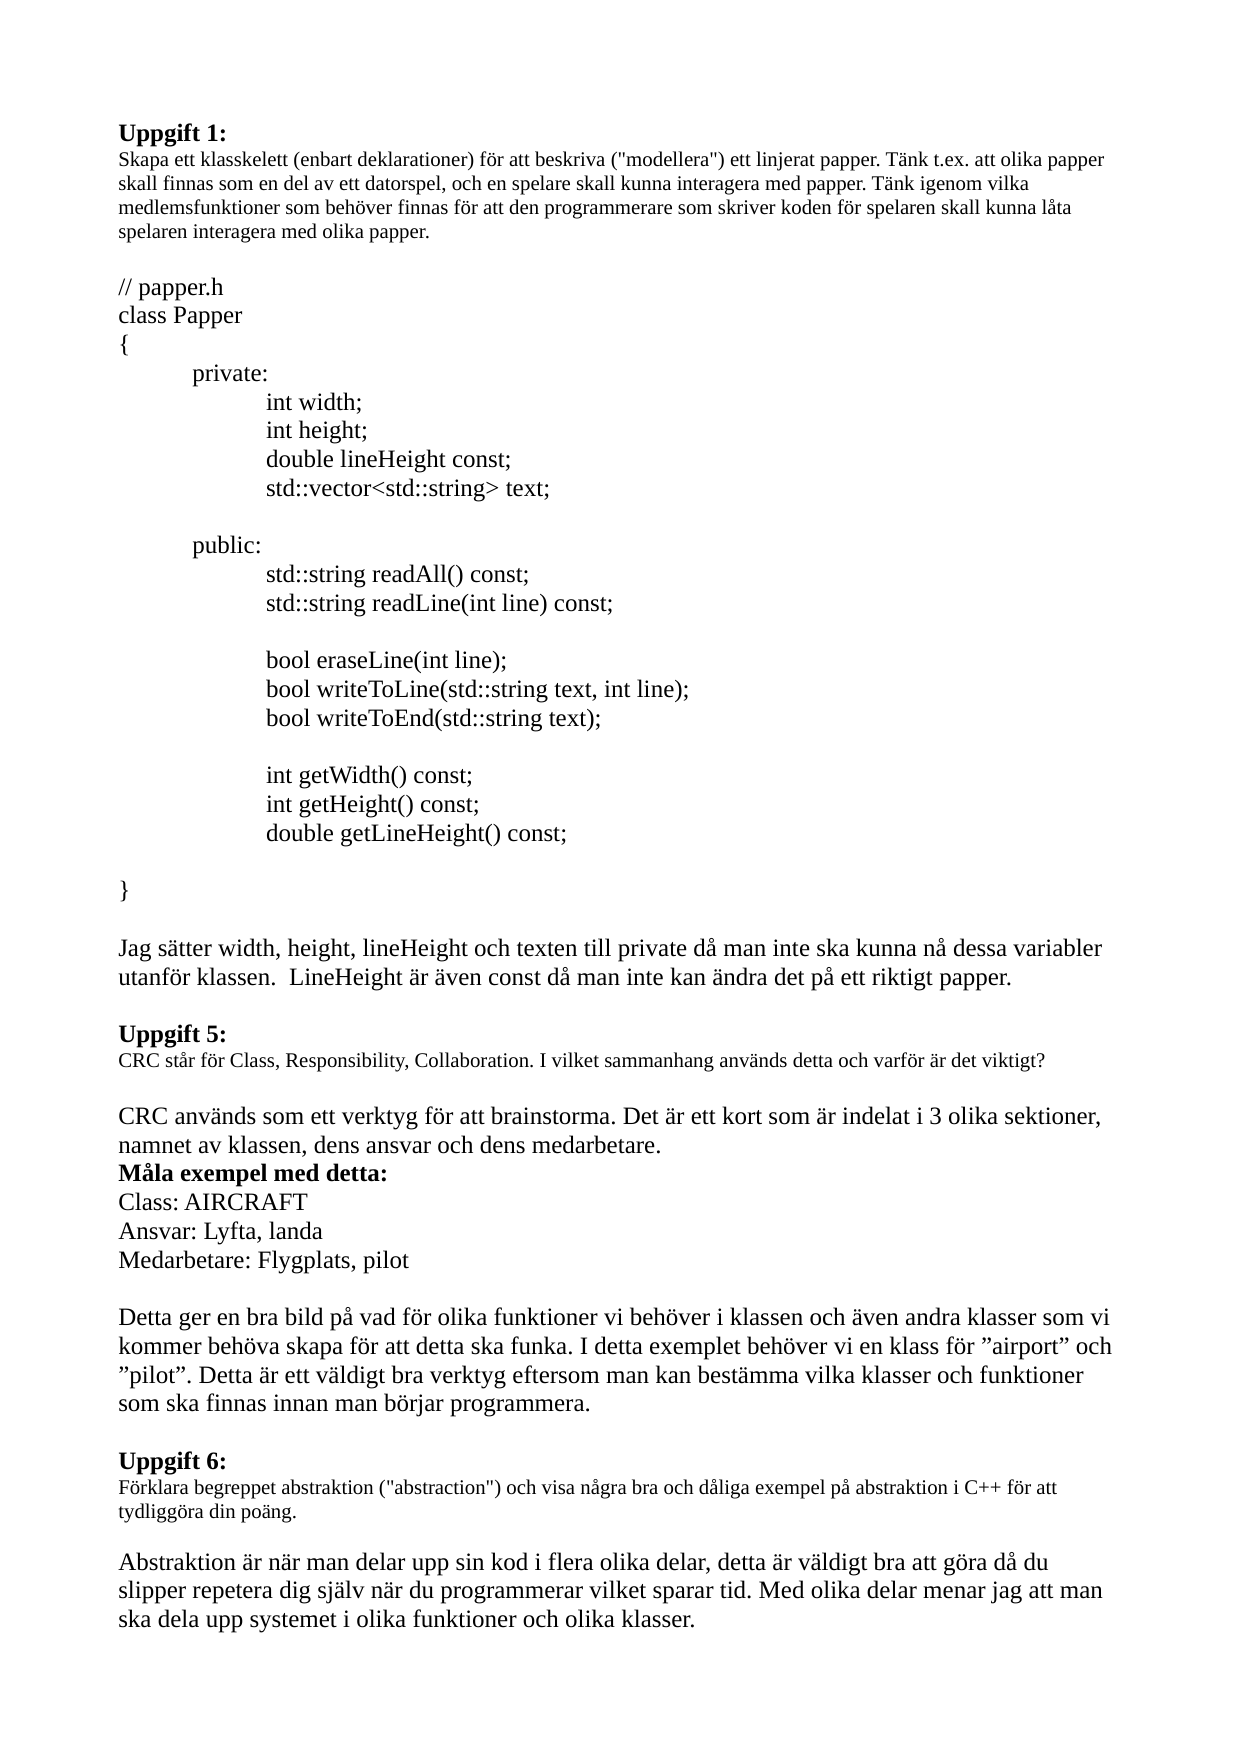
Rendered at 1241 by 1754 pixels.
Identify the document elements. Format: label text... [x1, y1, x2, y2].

text Medarbetare: Flygplats, pilot [118, 1245, 1122, 1273]
text private: [118, 358, 1122, 387]
text { [118, 329, 1122, 358]
text double lineHeight const; [118, 444, 1122, 473]
text std::string readAll() const; [118, 559, 1122, 588]
text Skapa ett klasskelett (enbart deklarationer) för att beskriva ("modellera") ett linjerat papper. Tänk t.ex. att olika papper skall finnas som en del av ett datorspel, och en spelare skall kunna interagera med papper. Tänk igenom vilka medlemsfunktioner som behöver finnas för att den programmerare som skriver koden för spelaren skall kunna låta spelaren interagera med olika papper. [118, 147, 1122, 243]
text std::vector<std::string> text; [118, 473, 1122, 502]
text bool writeToLine(std::string text, int line); [118, 674, 1122, 703]
text Class: AIRCRAFT [118, 1187, 1122, 1216]
text CRC står för Class, Responsibility, Collaboration. I vilket sammanhang används detta och varför är det viktigt? [118, 1048, 1122, 1072]
text int getWidth() const; [118, 761, 1122, 789]
text Uppgift 6: [118, 1446, 1122, 1475]
text bool eraseLine(int line); [118, 646, 1122, 674]
text public: [118, 531, 1122, 559]
text std::string readLine(int line) const; [118, 588, 1122, 617]
text bool writeToEnd(std::string text); [118, 703, 1122, 732]
text } [118, 876, 1122, 904]
text Uppgift 5: [118, 1019, 1122, 1048]
text int height; [118, 416, 1122, 444]
text Ansvar: Lyfta, landa [118, 1216, 1122, 1245]
text int getHeight() const; [118, 789, 1122, 818]
text Uppgift 1: [118, 118, 1122, 147]
text Detta ger en bra bild på vad för olika funktioner vi behöver i klassen och även andra klasser som vi kommer behöva skapa för att detta ska funka. I detta exemplet behöver vi en klass för ”airport” och ”pilot”. Detta är ett väldigt bra verktyg eftersom man kan bestämma vilka klasser och funktioner som ska finnas innan man börjar programmera. [118, 1302, 1122, 1417]
text Jag sätter width, height, lineHeight och texten till private då man inte ska kunna nå dessa variabler utanför klassen. LineHeight är även const då man inte kan ändra det på ett riktigt papper. [118, 933, 1122, 991]
text Abstraktion är när man delar upp sin kod i flera olika delar, detta är väldigt bra att göra då du slipper repetera dig själv när du programmerar vilket sparar tid. Med olika delar menar jag att man ska dela upp systemet i olika funktioner och olika klasser. [118, 1547, 1122, 1633]
text Måla exempel med detta: [118, 1158, 1122, 1187]
text int width; [118, 387, 1122, 416]
text // papper.h [118, 272, 1122, 301]
text class Papper [118, 301, 1122, 329]
text double getLineHeight() const; [118, 818, 1122, 847]
text CRC används som ett verktyg för att brainstorma. Det är ett kort som är indelat i 3 olika sektioner, namnet av klassen, dens ansvar och dens medarbetare. [118, 1101, 1122, 1158]
text Förklara begreppet abstraktion ("abstraction") och visa några bra och dåliga exempel på abstraktion i C++ för att tydliggöra din poäng. [118, 1475, 1122, 1523]
